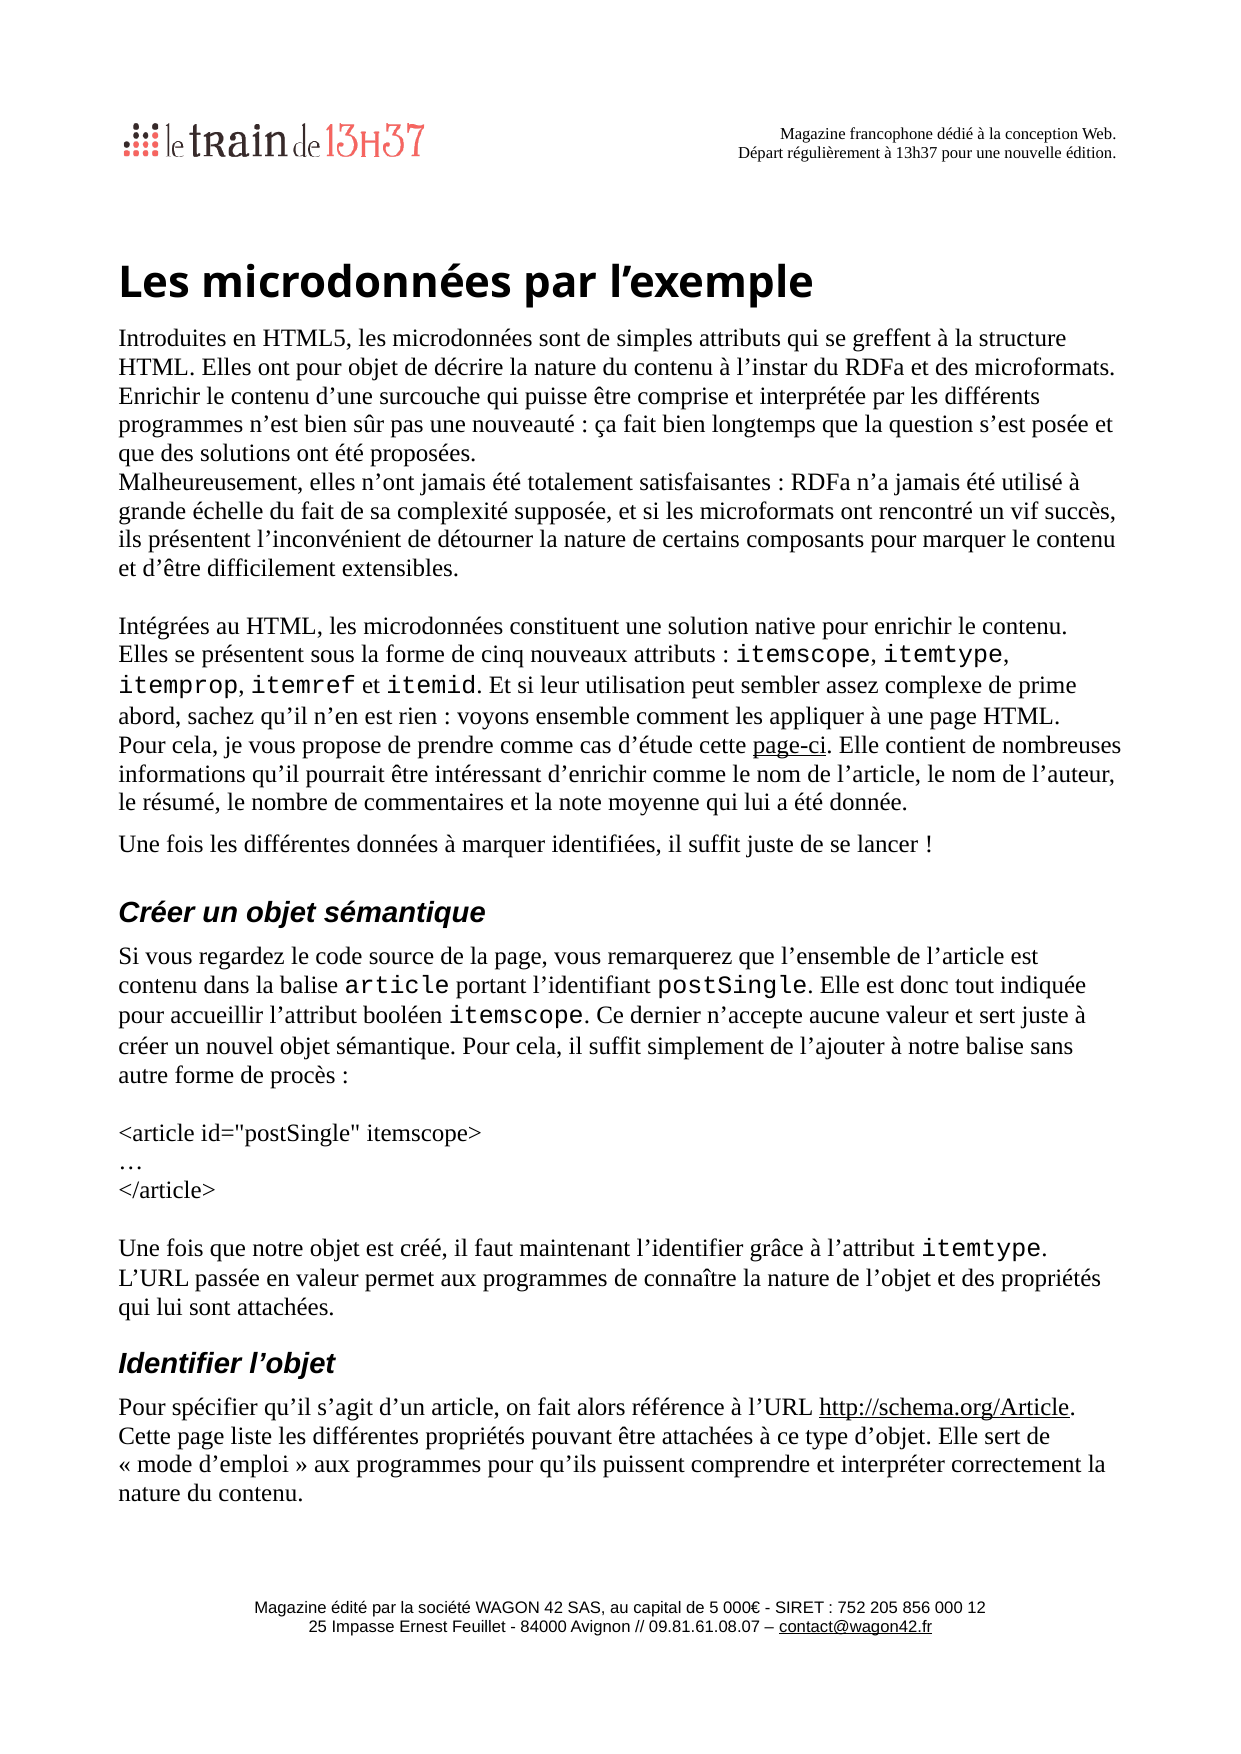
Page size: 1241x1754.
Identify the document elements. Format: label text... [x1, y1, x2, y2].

subtitle Créer un objet sémantique [118, 895, 1122, 928]
picture [123, 123, 425, 157]
text Une fois les différentes données à marquer identifiées, il suffit juste de se lancer ! [118, 829, 1122, 857]
subtitle Identifier l’objet [118, 1346, 1122, 1379]
text Une fois que notre objet est créé, il faut maintenant l’identifier grâce à l’attribut itemtype. L’URL passée en valeur permet aux programmes de connaître la nature de l’objet et des propriétés qui lui sont attachées. [118, 1233, 1122, 1321]
subtitle Les microdonnées par l’exemple [118, 251, 1122, 311]
text Si vous regardez le code source de la page, vous remarquerez que l’ensemble de l’article est contenu dans la balise article portant l’identifiant postSingle. Elle est donc tout indiquée pour accueillir l’attribut booléen itemscope. Ce dernier n’accepte aucune valeur et sert juste à créer un nouvel objet sémantique. Pour cela, il suffit simplement de l’ajouter à notre balise sans autre forme de procès : [118, 941, 1122, 1089]
text <article id="postSingle" itemscope> [118, 1118, 1122, 1146]
text Pour spécifier qu’il s’agit d’un article, on fait alors référence à l’URL http://schema.org/Article. Cette page liste les différentes propriétés pouvant être attachées à ce type d’objet. Elle sert de « mode d’emploi » aux programmes pour qu’ils puissent comprendre et interpréter correctement la nature du contenu. [118, 1392, 1122, 1507]
text Introduites en HTML5, les microdonnées sont de simples attributs qui se greffent à la structure HTML. Elles ont pour objet de décrire la nature du contenu à l’instar du RDFa et des microformats. Enrichir le contenu d’une surcouche qui puisse être comprise et interprétée par les différents programmes n’est bien sûr pas une nouveauté : ça fait bien longtemps que la question s’est posée et que des solutions ont été proposées. Malheureusement, elles n’ont jamais été totalement satisfaisantes : RDFa n’a jamais été utilisé à grande échelle du fait de sa complexité supposée, et si les microformats ont rencontré un vif succès, ils présentent l’inconvénient de détourner la nature de certains composants pour marquer le contenu et d’être difficilement extensibles. [118, 323, 1122, 582]
text </article> [118, 1175, 1122, 1204]
text Intégrées au HTML, les microdonnées constituent une solution native pour enrichir le contenu. Elles se présentent sous la forme de cinq nouveaux attributs : itemscope, itemtype, itemprop, itemref et itemid. Et si leur utilisation peut sembler assez complexe de prime abord, sachez qu’il n’en est rien : voyons ensemble comment les appliquer à une page HTML. Pour cela, je vous propose de prendre comme cas d’étude cette page-ci. Elle contient de nombreuses informations qu’il pourrait être intéressant d’enrichir comme le nom de l’article, le nom de l’auteur, le résumé, le nombre de commentaires et la note moyenne qui lui a été donnée. [118, 611, 1122, 816]
text … [118, 1146, 1122, 1175]
